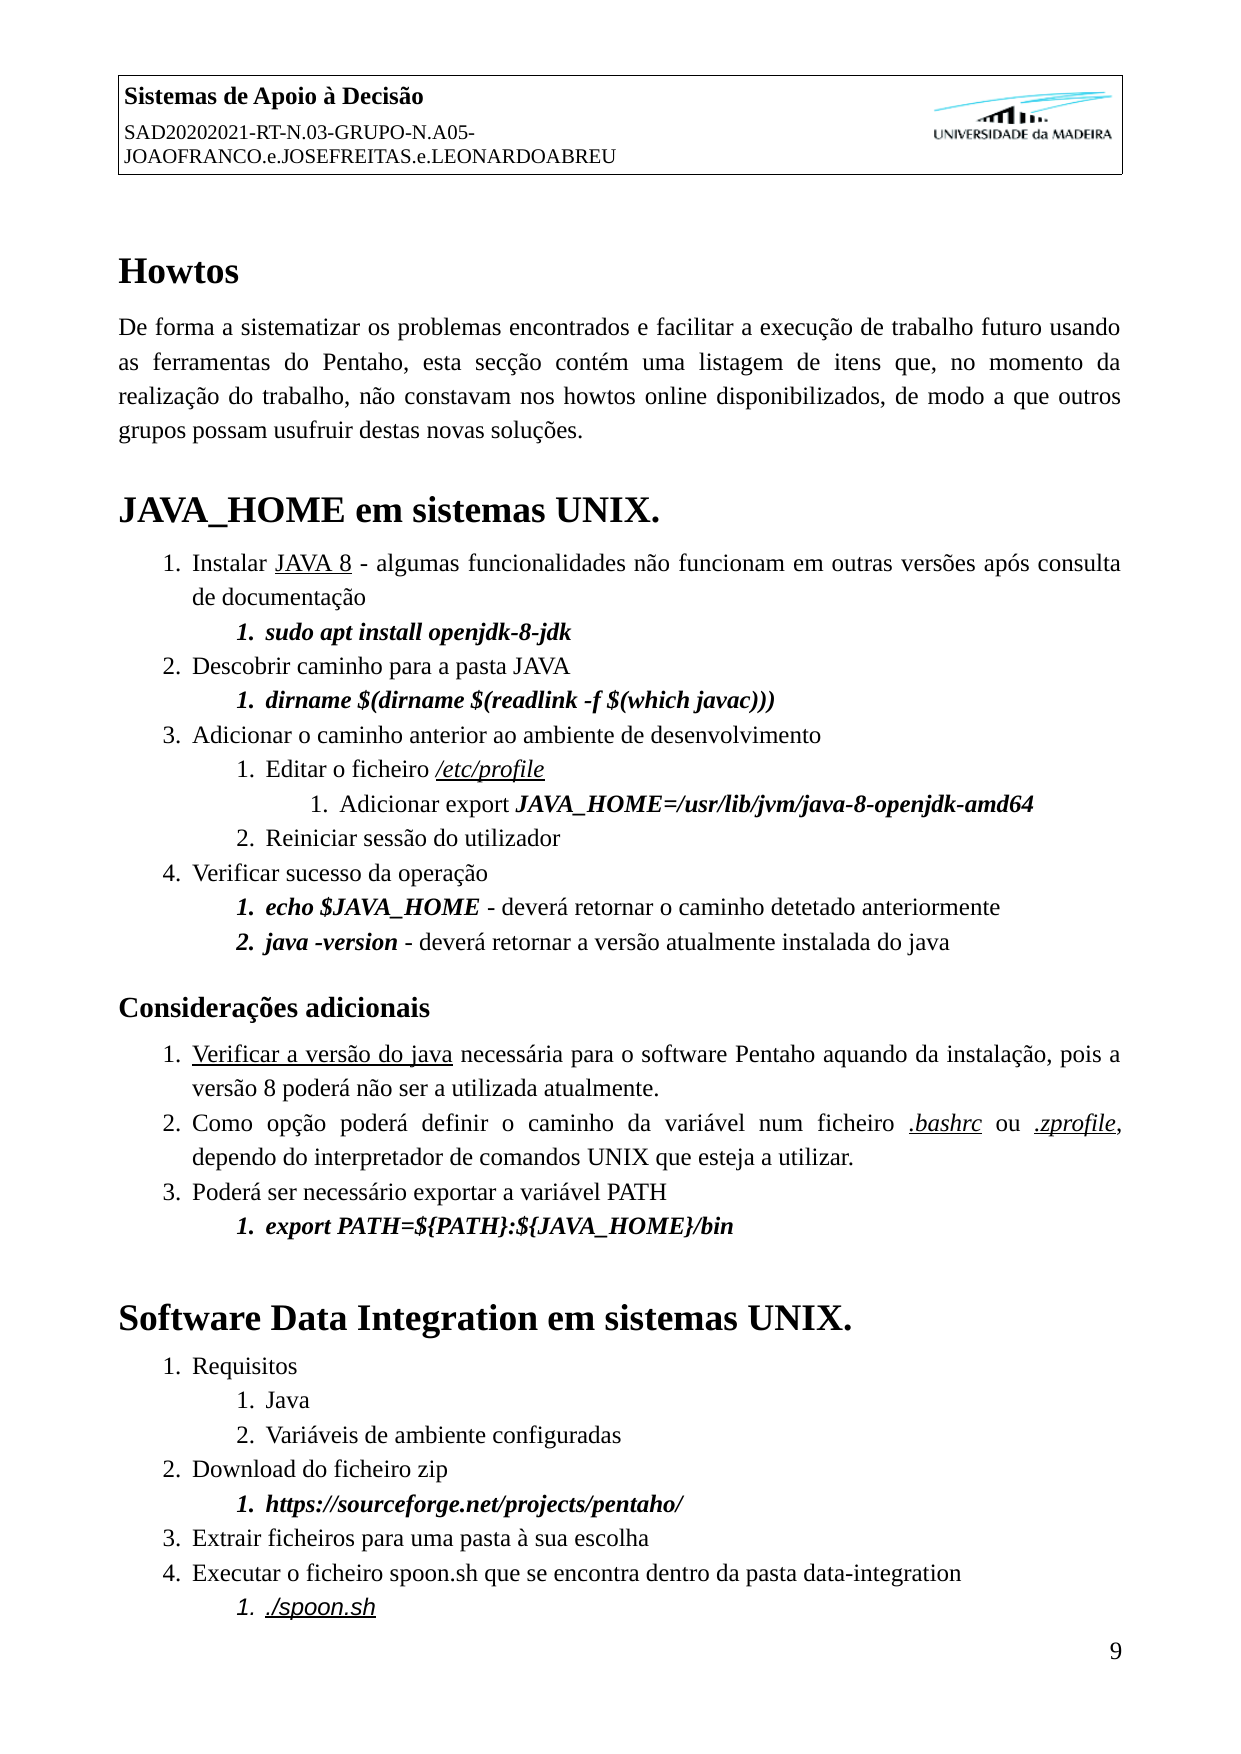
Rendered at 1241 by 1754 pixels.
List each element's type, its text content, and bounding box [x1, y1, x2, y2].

list Adicionar export JAVA_HOME=/usr/lib/jvm/java-8-openjdk-amd64 [309, 789, 1122, 818]
list Como opção poderá definir o caminho da variável num ficheiro .bashrc ou .zprofile, dependo do interpretador de comandos UNIX que esteja a utilizar. [162, 1108, 1122, 1171]
list Java [236, 1386, 1122, 1414]
list Descobrir caminho para a pasta JAVA [162, 651, 1122, 680]
list echo $JAVA_HOME - deverá retornar o caminho detetado anteriormente [236, 892, 1122, 921]
list Poderá ser necessário exportar a variável PATH [162, 1177, 1122, 1206]
subtitle JAVA_HOME em sistemas UNIX. [118, 488, 1122, 531]
list Extrair ficheiros para uma pasta à sua escolha [162, 1523, 1122, 1552]
list Variáveis de ambiente configuradas [236, 1420, 1122, 1449]
list Requisitos [162, 1351, 1122, 1380]
subtitle Software Data Integration em sistemas UNIX. [118, 1296, 1122, 1339]
subtitle Howtos [118, 248, 1122, 291]
subtitle Considerações adicionais [118, 991, 1122, 1024]
list Reiniciar sessão do utilizador [236, 823, 1122, 852]
list https://sourceforge.net/projects/pentaho/ [236, 1489, 1122, 1518]
text De forma a sistematizar os problemas encontrados e facilitar a execução de trabalho futuro usando as ferramentas do Pentaho, esta secção contém uma listagem de itens que, no momento da realização do trabalho, não constavam nos howtos online disponibilizados, de modo a que outros grupos possam usufruir destas novas soluções. [118, 312, 1122, 444]
list java -version - deverá retornar a versão atualmente instalada do java [236, 927, 1122, 956]
list Executar o ficheiro spoon.sh que se encontra dentro da pasta data-integration [162, 1558, 1122, 1587]
list Verificar sucesso da operação [162, 858, 1122, 887]
list Verificar a versão do java necessária para o software Pentaho aquando da instalação, pois a versão 8 poderá não ser a utilizada atualmente. [162, 1039, 1122, 1102]
list export PATH=${PATH}:${JAVA_HOME}/bin [236, 1211, 1122, 1240]
list Instalar JAVA 8 - algumas funcionalidades não funcionam em outras versões após consulta de documentação [162, 548, 1122, 611]
list sudo apt install openjdk-8-jdk [236, 617, 1122, 645]
list dirname $(dirname $(readlink -f $(which javac))) [236, 686, 1122, 714]
picture [919, 80, 1120, 146]
list Download do ficheiro zip [162, 1454, 1122, 1483]
list Adicionar o caminho anterior ao ambiente de desenvolvimento [162, 720, 1122, 749]
list Editar o ficheiro /etc/profile [236, 754, 1122, 783]
list ./spoon.sh [236, 1592, 1122, 1620]
